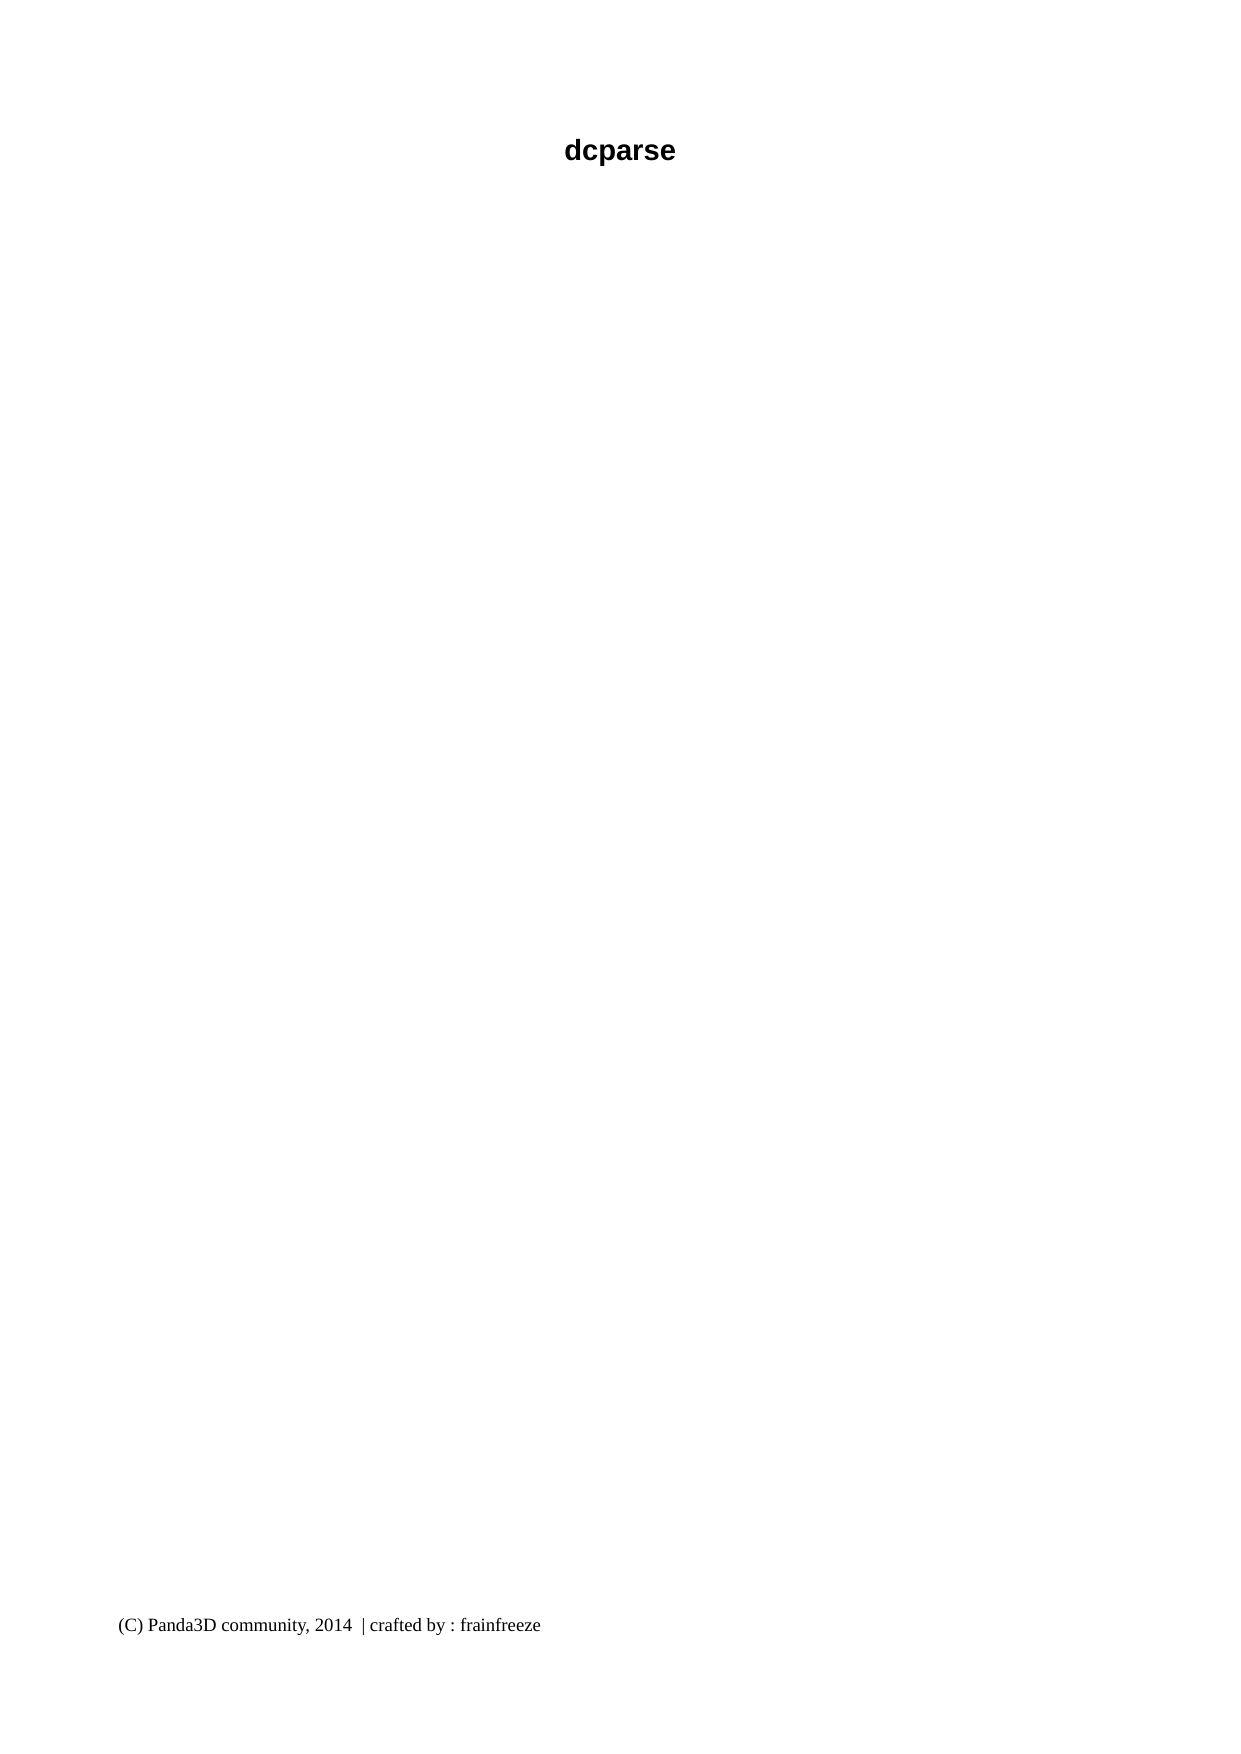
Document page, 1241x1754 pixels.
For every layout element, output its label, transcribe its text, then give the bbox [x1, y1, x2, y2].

subtitle dcparse [118, 133, 1122, 166]
